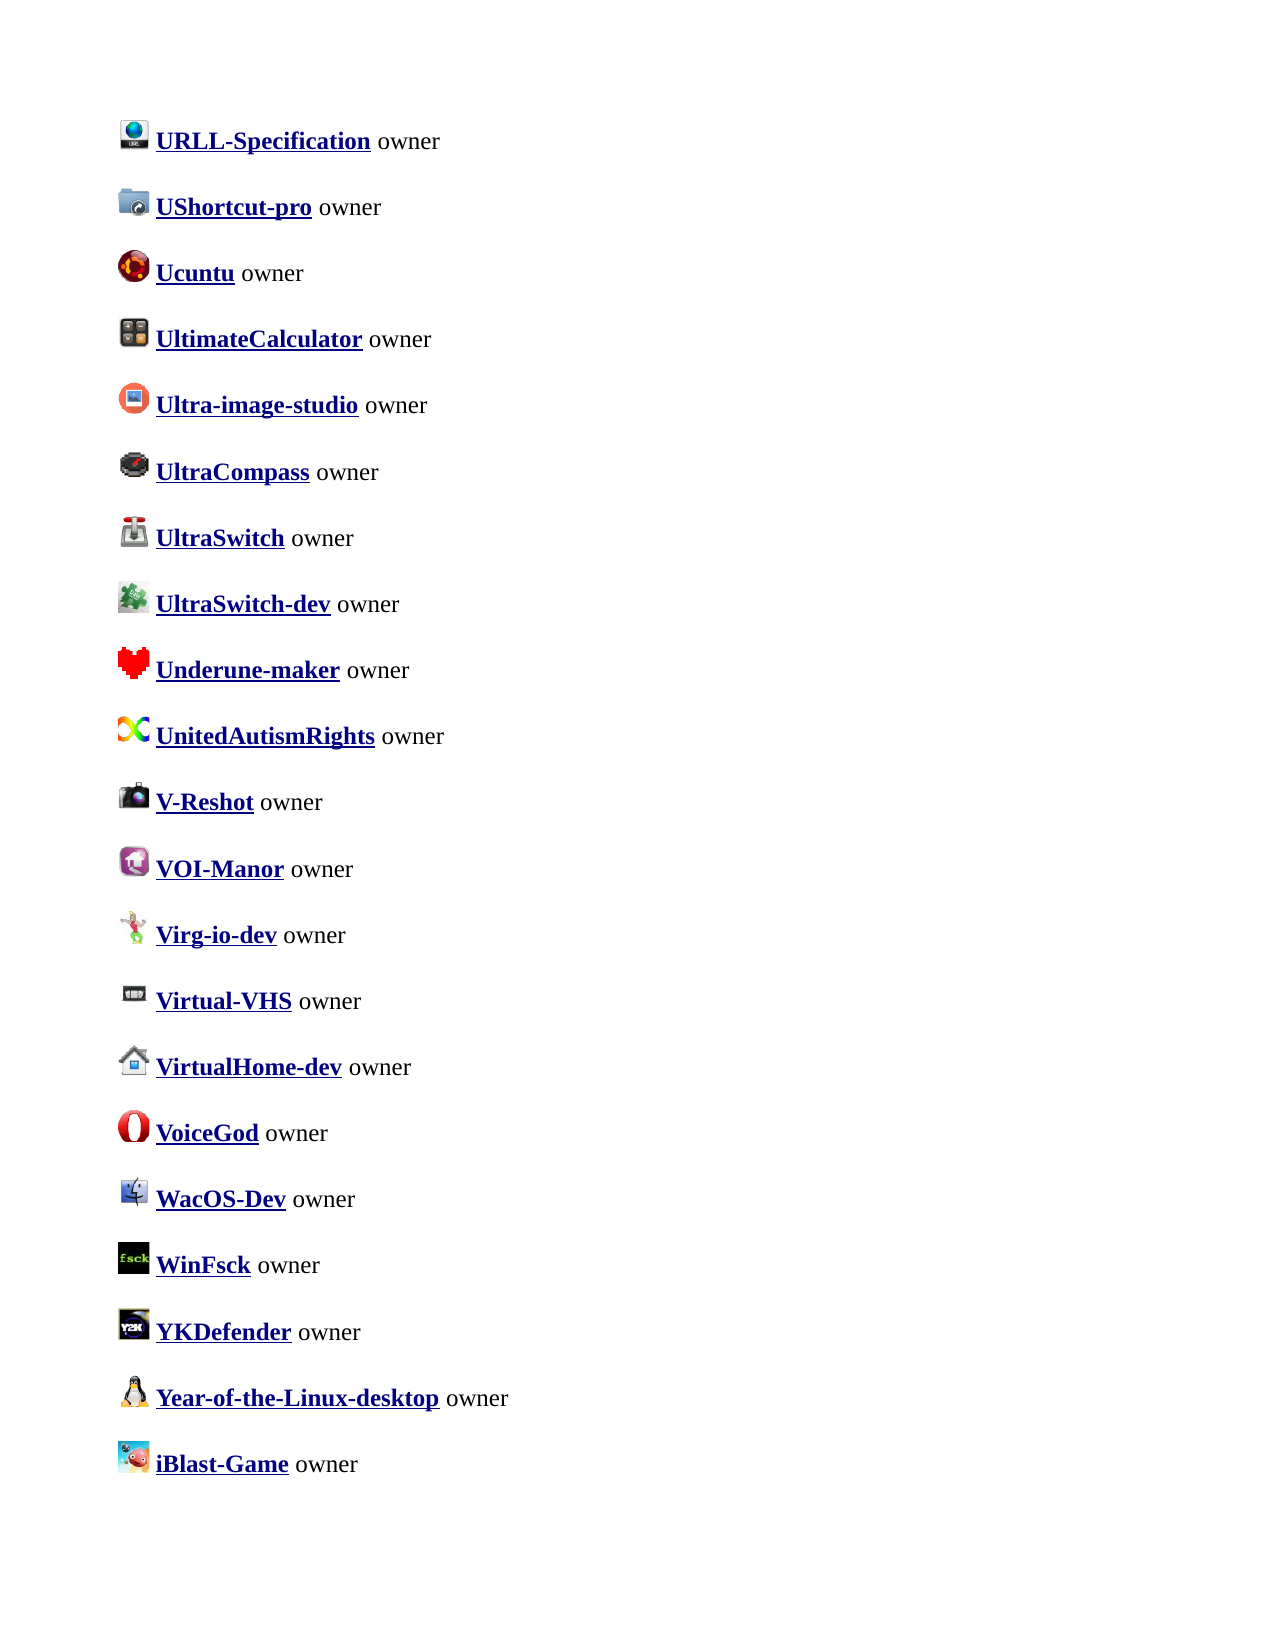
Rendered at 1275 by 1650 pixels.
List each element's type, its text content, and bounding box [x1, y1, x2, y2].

text VoiceGod owner [118, 1110, 1157, 1147]
picture [118, 1110, 150, 1142]
text WacOS-Dev owner [118, 1176, 1157, 1213]
picture [118, 713, 150, 745]
picture [118, 1242, 150, 1274]
picture [118, 515, 150, 547]
text Ultra-image-studio owner [118, 383, 1157, 419]
picture [118, 1176, 150, 1208]
text UltraCompass owner [118, 449, 1157, 486]
text V-Reshot owner [118, 779, 1157, 816]
picture [118, 911, 150, 944]
text VOI-Manor owner [118, 846, 1157, 882]
picture [118, 1044, 150, 1076]
picture [118, 250, 150, 282]
text Virtual-VHS owner [118, 978, 1157, 1015]
picture [118, 316, 150, 348]
text UltraSwitch-dev owner [118, 581, 1157, 618]
text WinFsck owner [118, 1243, 1157, 1279]
text UltimateCalculator owner [118, 317, 1157, 353]
text VirtualHome-dev owner [118, 1044, 1157, 1081]
picture [118, 779, 150, 811]
picture [118, 448, 150, 480]
text Virg-io-dev owner [118, 912, 1157, 948]
text YKDefender owner [118, 1309, 1157, 1345]
picture [118, 978, 150, 1010]
picture [118, 118, 150, 150]
text UShortcut-pro owner [118, 184, 1157, 221]
picture [118, 184, 150, 216]
picture [118, 1308, 150, 1340]
picture [118, 382, 150, 414]
picture [118, 647, 150, 679]
picture [118, 845, 150, 877]
text UltraSwitch owner [118, 515, 1157, 552]
picture [118, 1375, 150, 1407]
picture [118, 1441, 150, 1473]
text URLL-Specification owner [118, 118, 1157, 155]
text iBlast-Game owner [118, 1441, 1157, 1478]
text Year-of-the-Linux-desktop owner [118, 1375, 1157, 1412]
text Underune-maker owner [118, 647, 1157, 684]
picture [118, 581, 150, 613]
text Ucuntu owner [118, 250, 1157, 287]
text UnitedAutismRights owner [118, 713, 1157, 750]
